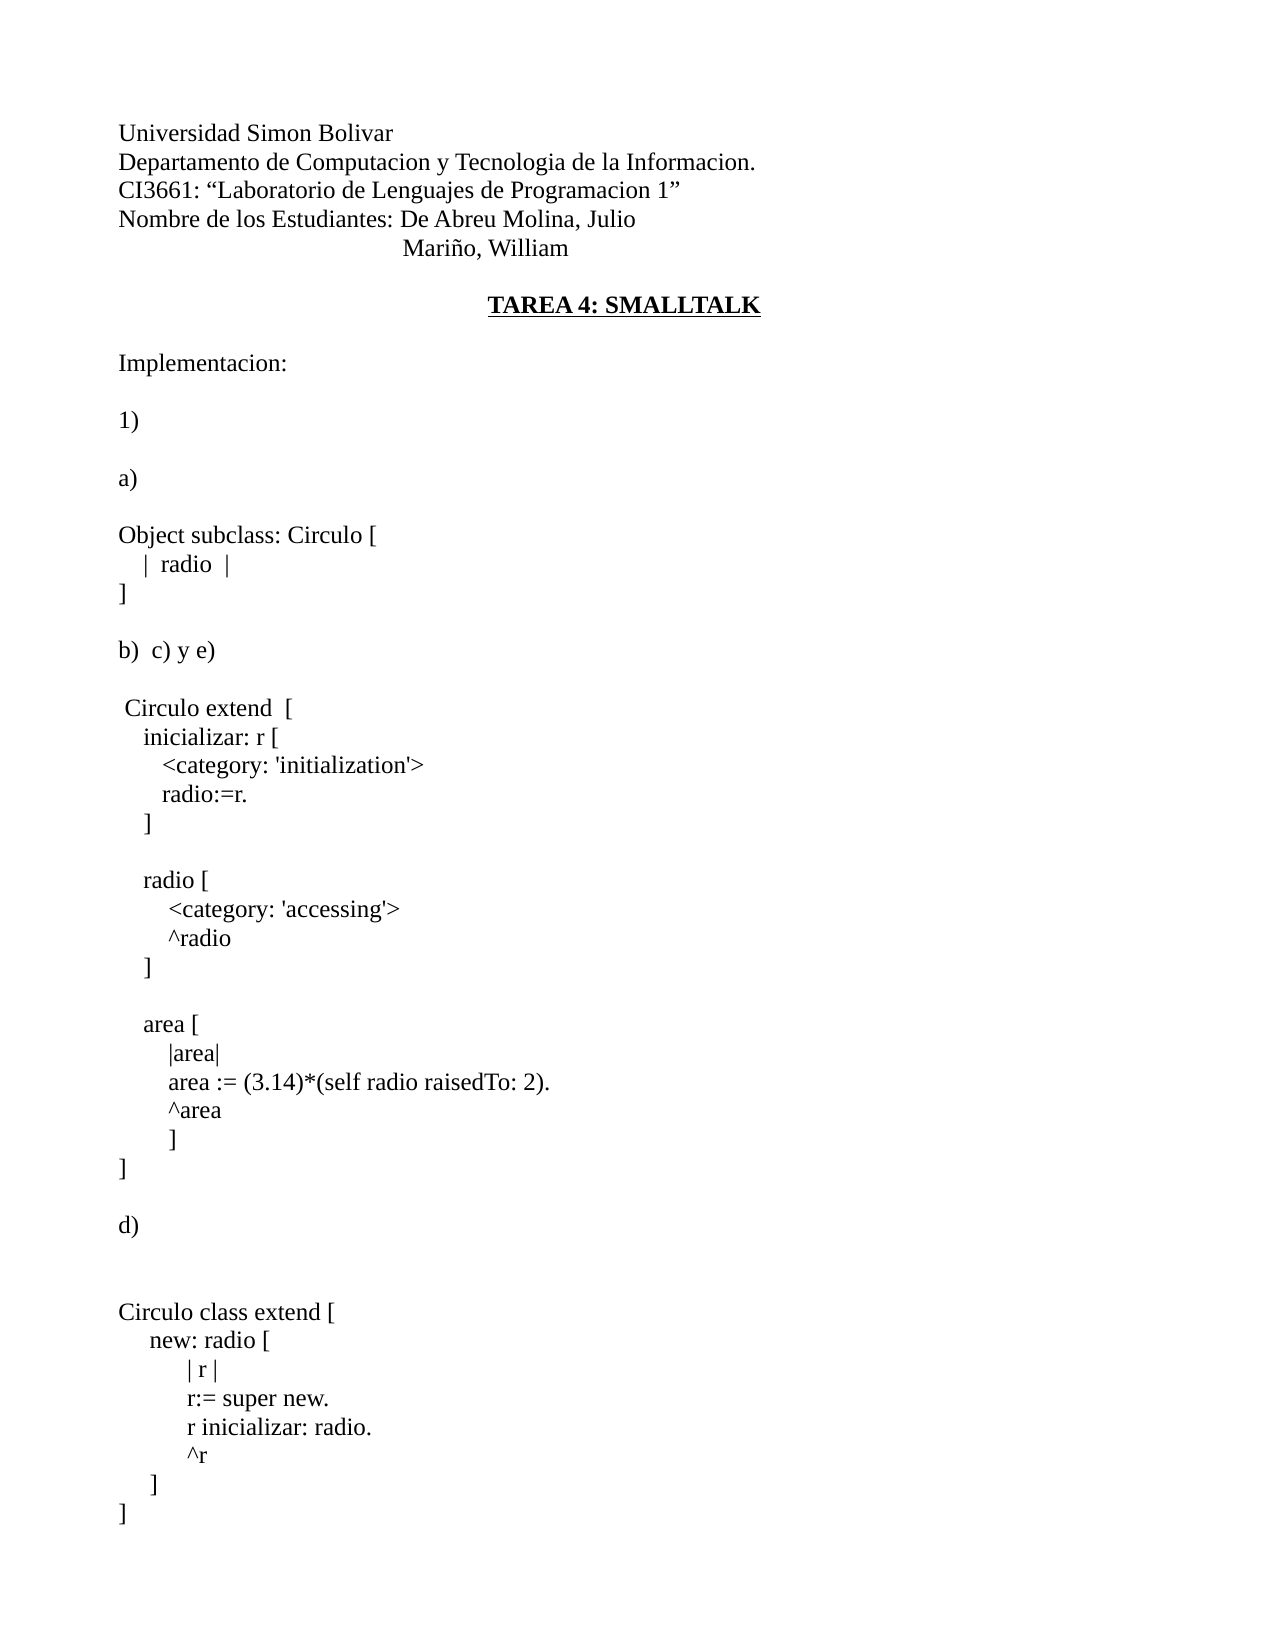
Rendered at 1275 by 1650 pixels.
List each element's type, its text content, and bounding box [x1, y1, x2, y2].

text d) [118, 1211, 1157, 1239]
text CI3661: “Laboratorio de Lenguajes de Programacion 1” [118, 176, 1157, 204]
text new: radio [ [118, 1326, 1157, 1354]
text ] [118, 952, 1157, 981]
text inicializar: r [ [118, 722, 1157, 751]
text a) [118, 463, 1157, 492]
text Mariño, William [118, 233, 1157, 262]
text Implementacion: [118, 348, 1157, 377]
text Nombre de los Estudiantes: De Abreu Molina, Julio [118, 204, 1157, 233]
text 1) [118, 406, 1157, 434]
text r:= super new. [118, 1383, 1157, 1412]
text ] [118, 1498, 1157, 1527]
text | r | [118, 1354, 1157, 1383]
text <category: 'initialization'> [118, 751, 1157, 779]
text ^r [118, 1441, 1157, 1469]
text radio:=r. [118, 779, 1157, 808]
text Circulo extend [ [118, 693, 1157, 722]
text Circulo class extend [ [118, 1297, 1157, 1326]
text ] [118, 1469, 1157, 1498]
text Departamento de Computacion y Tecnologia de la Informacion. [118, 147, 1157, 176]
text ^radio [118, 923, 1157, 952]
text ] [118, 1124, 1157, 1153]
text | radio | [118, 549, 1157, 578]
text area [ [118, 1009, 1157, 1038]
text TAREA 4: SMALLTALK [118, 291, 1157, 319]
text ] [118, 808, 1157, 837]
text Universidad Simon Bolivar [118, 118, 1157, 147]
text <category: 'accessing'> [118, 894, 1157, 923]
text |area| [118, 1038, 1157, 1067]
text radio [ [118, 866, 1157, 894]
text r inicializar: radio. [118, 1412, 1157, 1441]
text ^area [118, 1096, 1157, 1124]
text area := (3.14)*(self radio raisedTo: 2). [118, 1067, 1157, 1096]
text Object subclass: Circulo [ [118, 521, 1157, 549]
text b) c) y e) [118, 636, 1157, 664]
text ] [118, 1153, 1157, 1182]
text ] [118, 578, 1157, 607]
